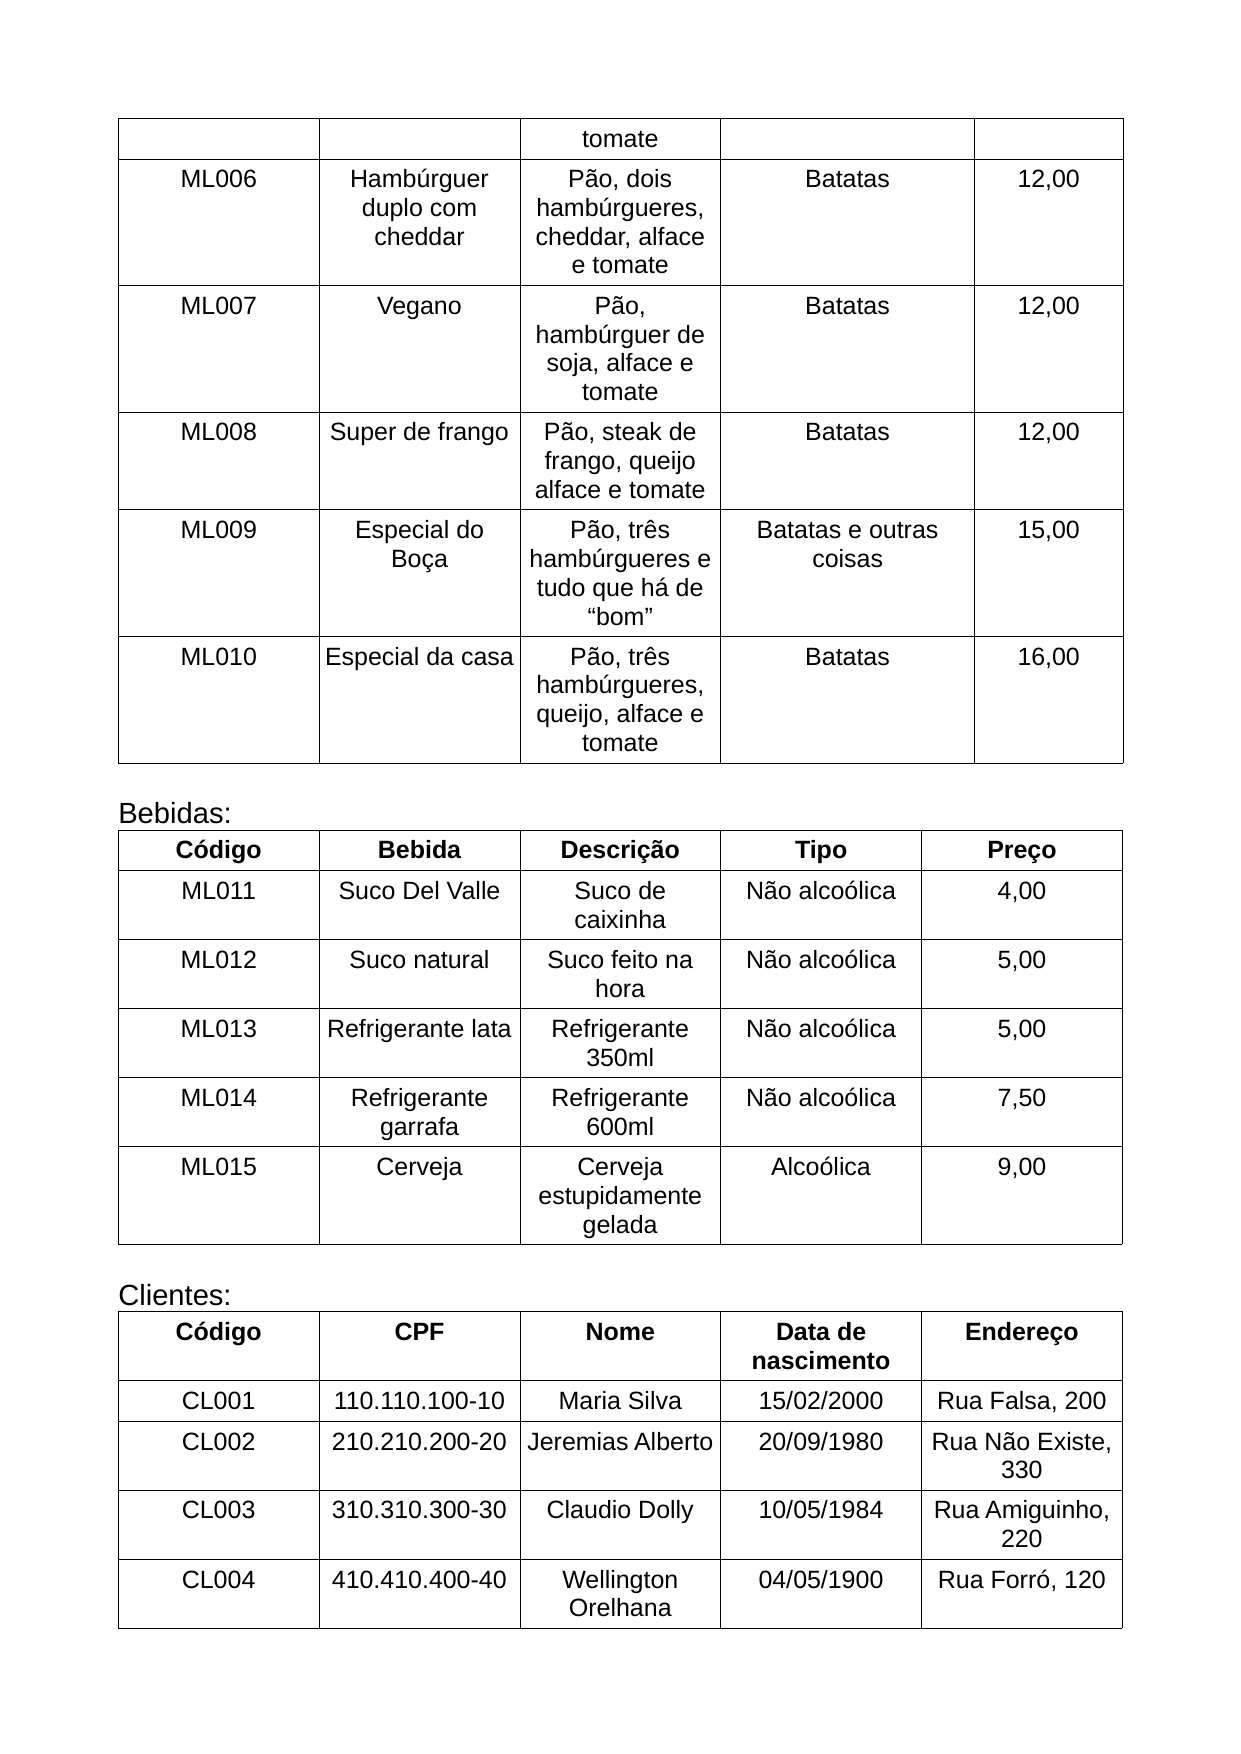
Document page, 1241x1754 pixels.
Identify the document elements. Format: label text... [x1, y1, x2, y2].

table_cell CL002 [119, 1422, 319, 1490]
table_cell Rua Não Existe, 330 [922, 1422, 1122, 1490]
table_cell Vegano [320, 286, 520, 412]
table_cell Wellington Orelhana [521, 1560, 720, 1628]
table_cell Não alcoólica [721, 871, 921, 939]
table_cell 12,00 [975, 413, 1123, 509]
table_cell 7,50 [922, 1078, 1122, 1146]
table_header Preço [922, 831, 1122, 870]
table_cell 410.410.400-40 [320, 1560, 520, 1628]
table_cell Claudio Dolly [521, 1491, 720, 1559]
table_cell Pão, steak de frango, queijo alface e tomate [521, 413, 720, 509]
table_cell 04/05/1900 [721, 1560, 921, 1628]
table_cell Batatas [721, 160, 974, 285]
table_header Data de nascimento [721, 1312, 921, 1380]
table_header Bebida [320, 831, 520, 870]
table_cell Rua Amiguinho, 220 [922, 1491, 1122, 1559]
table_header Nome [521, 1312, 720, 1380]
table_cell Pão, três hambúrgueres, queijo, alface e tomate [521, 637, 720, 762]
table_cell 9,00 [922, 1147, 1122, 1244]
table_cell 5,00 [922, 1009, 1122, 1077]
table_cell Alcoólica [721, 1147, 921, 1244]
table_cell Refrigerante 350ml [521, 1009, 720, 1077]
table_cell Pão, dois hambúrgueres, cheddar, alface e tomate [521, 160, 720, 285]
table_cell Maria Silva [521, 1381, 720, 1421]
table_cell Suco Del Valle [320, 871, 520, 939]
table_cell [721, 119, 974, 158]
table_cell ML012 [119, 940, 319, 1008]
table_cell Refrigerante 600ml [521, 1078, 720, 1146]
table_cell 12,00 [975, 286, 1123, 412]
table_cell Jeremias Alberto [521, 1422, 720, 1490]
table_header Tipo [721, 831, 921, 870]
table_cell Rua Falsa, 200 [922, 1381, 1122, 1421]
table_cell ML006 [119, 160, 319, 285]
table_cell CL003 [119, 1491, 319, 1559]
table_header CPF [320, 1312, 520, 1380]
table_cell Não alcoólica [721, 1009, 921, 1077]
table_cell 310.310.300-30 [320, 1491, 520, 1559]
table_cell ML011 [119, 871, 319, 939]
table_cell ML010 [119, 637, 319, 762]
table_cell Suco natural [320, 940, 520, 1008]
table_cell 110.110.100-10 [320, 1381, 520, 1421]
table_cell Hambúrguer duplo com cheddar [320, 160, 520, 285]
table_cell 210.210.200-20 [320, 1422, 520, 1490]
table_cell Super de frango [320, 413, 520, 509]
table_cell Batatas [721, 413, 974, 509]
table_cell Rua Forró, 120 [922, 1560, 1122, 1628]
table_cell 10/05/1984 [721, 1491, 921, 1559]
table_cell 4,00 [922, 871, 1122, 939]
table_cell ML013 [119, 1009, 319, 1077]
table_header Código [119, 831, 319, 870]
table_cell 15/02/2000 [721, 1381, 921, 1421]
table_header Descrição [521, 831, 720, 870]
table_cell tomate [521, 119, 720, 158]
table_cell Batatas [721, 286, 974, 412]
table_cell 16,00 [975, 637, 1123, 762]
table_cell CL001 [119, 1381, 319, 1421]
table_cell 15,00 [975, 510, 1123, 636]
table_cell ML009 [119, 510, 319, 636]
table_cell Cerveja estupidamente gelada [521, 1147, 720, 1244]
table_cell ML014 [119, 1078, 319, 1146]
table_cell Especial do Boça [320, 510, 520, 636]
table_cell Suco feito na hora [521, 940, 720, 1008]
table_cell 5,00 [922, 940, 1122, 1008]
table_cell ML008 [119, 413, 319, 509]
table_cell Pão, hambúrguer de soja, alface e tomate [521, 286, 720, 412]
table_cell Não alcoólica [721, 1078, 921, 1146]
table_cell ML007 [119, 286, 319, 412]
table_cell Refrigerante garrafa [320, 1078, 520, 1146]
table_cell Batatas e outras coisas [721, 510, 974, 636]
table_cell ML015 [119, 1147, 319, 1244]
table_cell [119, 119, 319, 158]
table_cell [975, 119, 1123, 158]
table_cell Pão, três hambúrgueres e tudo que há de “bom” [521, 510, 720, 636]
table_cell Suco de caixinha [521, 871, 720, 939]
text Clientes: [118, 1278, 1122, 1311]
table_header Código [119, 1312, 319, 1380]
table_cell Batatas [721, 637, 974, 762]
table_cell Refrigerante lata [320, 1009, 520, 1077]
table_cell Cerveja [320, 1147, 520, 1244]
table_cell 12,00 [975, 160, 1123, 285]
table_cell Especial da casa [320, 637, 520, 762]
table_cell [320, 119, 520, 158]
table_cell 20/09/1980 [721, 1422, 921, 1490]
text Bebidas: [118, 796, 1122, 830]
table_cell CL004 [119, 1560, 319, 1628]
table_cell Não alcoólica [721, 940, 921, 1008]
table_header Endereço [922, 1312, 1122, 1380]
